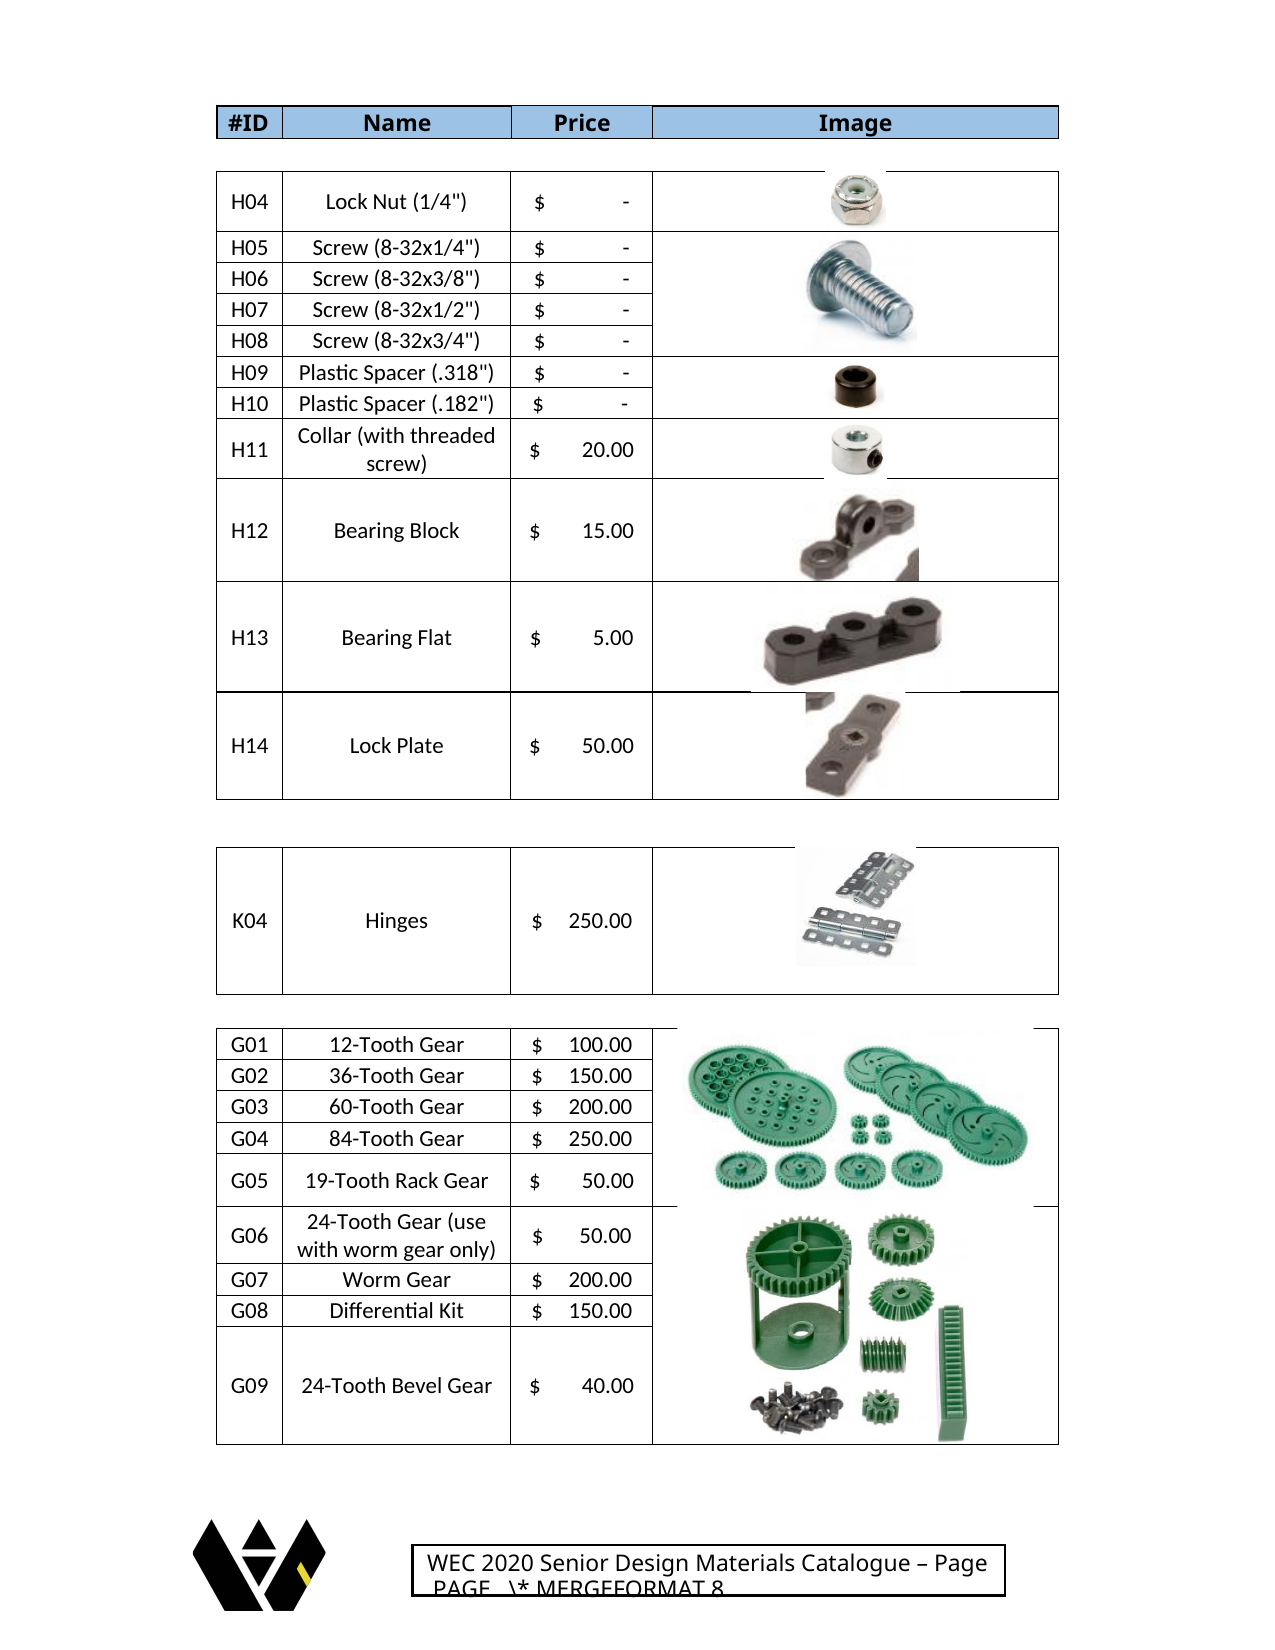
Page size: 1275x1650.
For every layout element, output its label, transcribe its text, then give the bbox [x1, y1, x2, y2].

picture [793, 234, 918, 353]
table_cell $ 200.00 [511, 1264, 652, 1294]
table_cell Bearing Flat [283, 582, 510, 691]
table_cell $ 5.00 [511, 582, 652, 691]
table_cell G06 [217, 1207, 282, 1263]
picture [826, 357, 885, 417]
table_cell $ 40.00 [511, 1327, 652, 1443]
table_cell Plastic Spacer (.182") [283, 388, 510, 418]
table_cell H05 [217, 232, 282, 262]
table_cell $ - [511, 388, 652, 418]
table_cell $ 200.00 [511, 1091, 652, 1122]
table_cell [653, 693, 805, 799]
table_header [653, 848, 1058, 994]
table_cell $ 50.00 [511, 1207, 652, 1263]
picture [677, 1028, 1034, 1444]
table_cell [886, 172, 1058, 231]
table_cell 24-Tooth Gear (use with worm gear only) [283, 1207, 510, 1263]
table_header $ 250.00 [511, 848, 652, 994]
table_cell H06 [217, 263, 282, 293]
table_cell H12 [217, 479, 282, 581]
table_cell $ 50.00 [511, 693, 652, 799]
table_cell Worm Gear [283, 1264, 510, 1294]
table_cell 24-Tooth Bevel Gear [283, 1327, 510, 1443]
table_cell Screw (8-32x3/4") [283, 326, 510, 356]
table_header 12-Tooth Gear [283, 1029, 510, 1059]
table_cell $ - [511, 263, 652, 293]
table_cell $ - [511, 172, 652, 231]
table_cell Lock Nut (1/4") [283, 172, 510, 231]
table_cell $ 15.00 [511, 479, 652, 581]
table_cell Screw (8-32x3/8") [283, 263, 510, 293]
table_cell $ - [511, 232, 652, 262]
table_cell [653, 232, 1058, 356]
table_cell G05 [217, 1154, 282, 1206]
table_cell G04 [217, 1123, 282, 1153]
table_cell H10 [217, 388, 282, 418]
table_header [653, 1029, 677, 1206]
table_cell Plastic Spacer (.318") [283, 357, 510, 387]
table_cell H09 [217, 357, 282, 387]
table_cell H08 [217, 326, 282, 356]
table_cell $ 50.00 [511, 1154, 652, 1206]
table_cell 84-Tooth Gear [283, 1123, 510, 1153]
table_cell [961, 582, 1058, 691]
table_cell [653, 1207, 739, 1443]
table_cell [653, 479, 792, 581]
table_cell $ 150.00 [511, 1060, 652, 1090]
table_cell H04 [217, 172, 282, 231]
picture [192, 1519, 326, 1611]
table_cell [653, 357, 1058, 418]
table_cell $ 250.00 [511, 1123, 652, 1153]
picture [750, 582, 961, 799]
table_header Hinges [283, 848, 510, 994]
table_cell G07 [217, 1264, 282, 1294]
table_cell $ 20.00 [511, 419, 652, 478]
table_cell $ - [511, 294, 652, 324]
table_cell H07 [217, 294, 282, 324]
table_cell Differential Kit [283, 1296, 510, 1326]
table_cell Lock Plate [283, 693, 510, 799]
table_cell [653, 172, 825, 231]
picture [795, 847, 917, 966]
table_cell G02 [217, 1060, 282, 1090]
table_cell H14 [217, 693, 282, 799]
table_cell G03 [217, 1091, 282, 1122]
table_header G01 [217, 1029, 282, 1059]
picture [792, 419, 919, 581]
table_cell Bearing Block [283, 479, 510, 581]
table_cell [653, 419, 824, 478]
table_cell $ - [511, 326, 652, 356]
table_header $ 100.00 [511, 1029, 652, 1059]
table_cell [972, 1207, 1058, 1443]
table_cell 36-Tooth Gear [283, 1060, 510, 1090]
picture [825, 171, 886, 231]
table_cell Screw (8-32x1/4") [283, 232, 510, 262]
table_cell 60-Tooth Gear [283, 1091, 510, 1122]
table_cell [906, 693, 1058, 799]
table_cell [919, 479, 1058, 581]
table_cell [653, 582, 750, 691]
table_cell H11 [217, 419, 282, 478]
table_cell Collar (with threaded screw) [283, 419, 510, 478]
table_cell Screw (8-32x1/2") [283, 294, 510, 324]
table_header K04 [217, 848, 282, 994]
table_cell $ 150.00 [511, 1296, 652, 1326]
table_cell G08 [217, 1296, 282, 1326]
table_cell G09 [217, 1327, 282, 1443]
table_cell [888, 419, 1058, 478]
table_cell H13 [217, 582, 282, 691]
table_cell 19-Tooth Rack Gear [283, 1154, 510, 1206]
table_cell $ - [511, 357, 652, 387]
table_header [1034, 1029, 1058, 1206]
